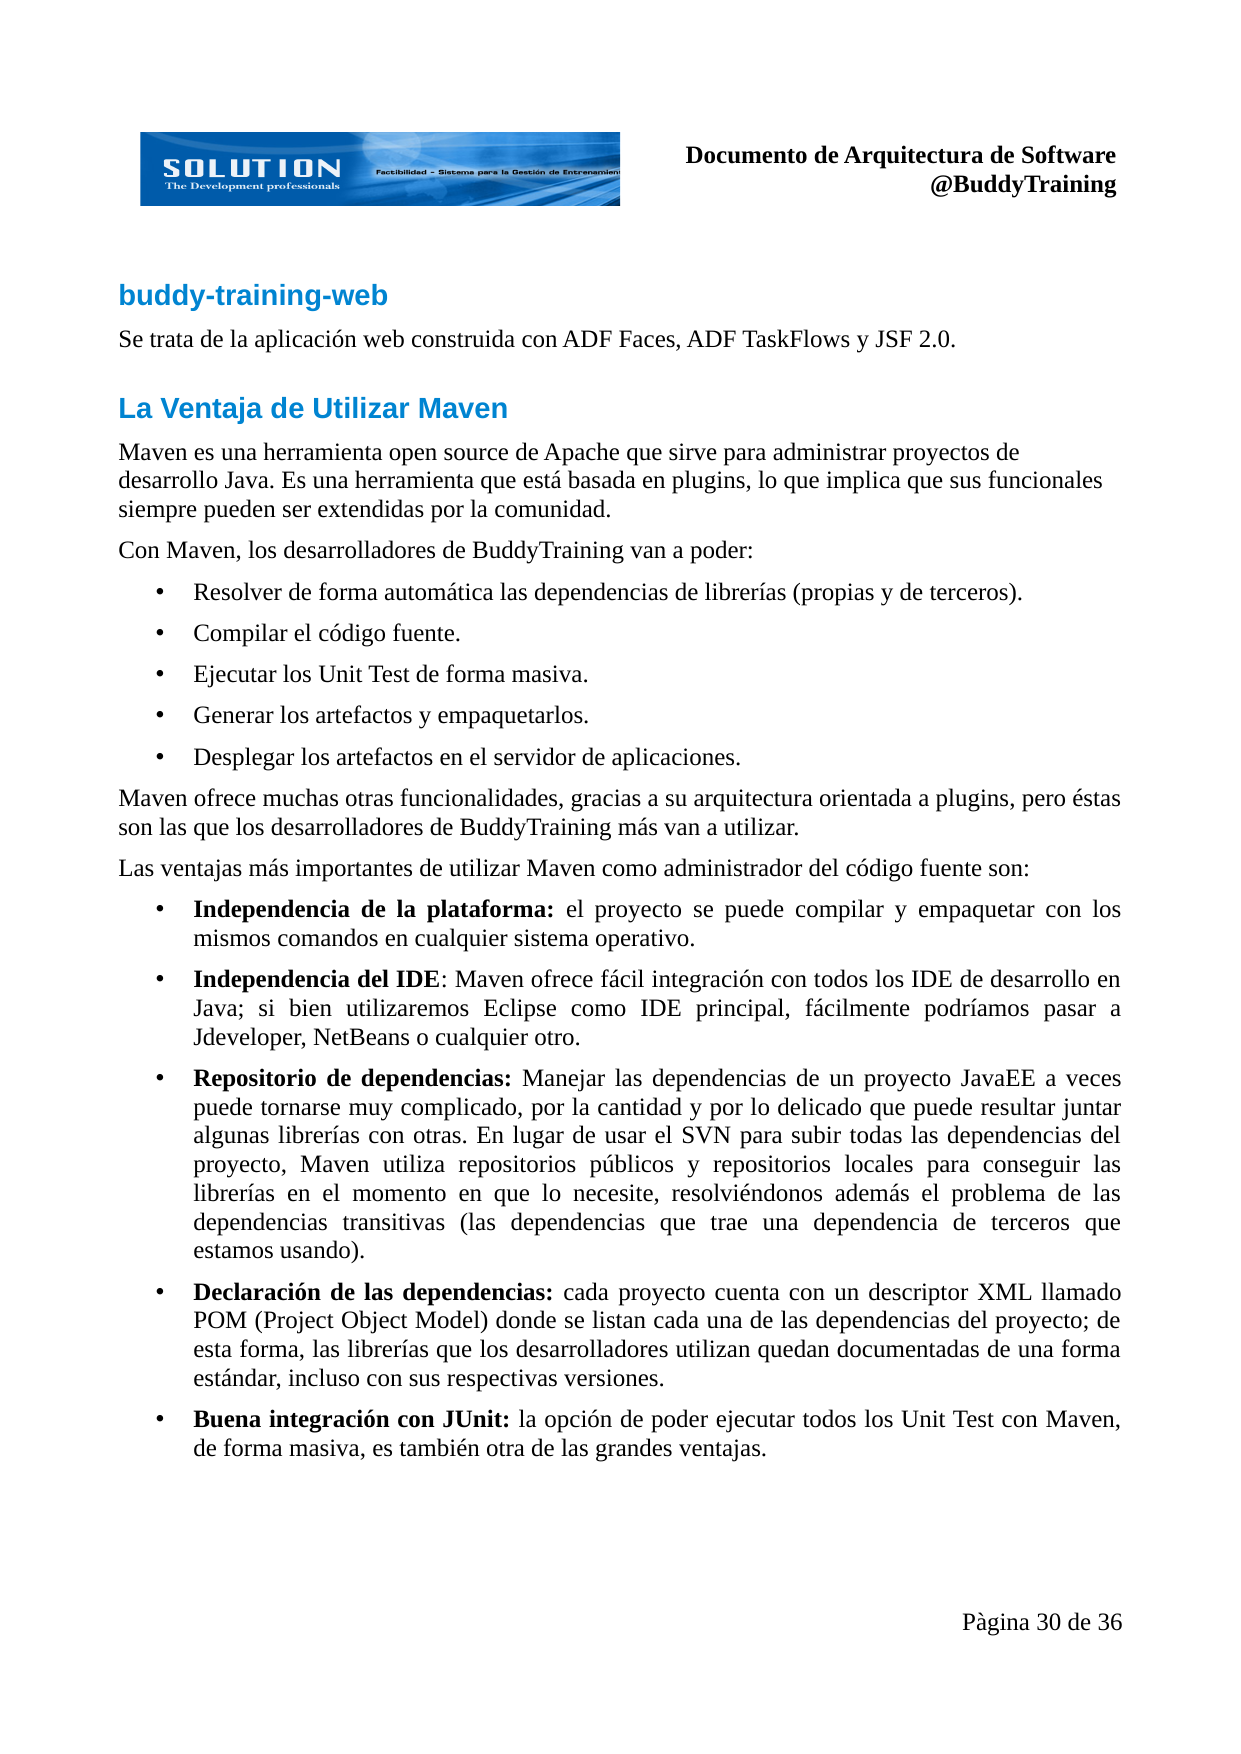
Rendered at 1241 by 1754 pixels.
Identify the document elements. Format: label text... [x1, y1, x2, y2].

text Las ventajas más importantes de utilizar Maven como administrador del código fuente son: [118, 853, 1122, 882]
list Generar los artefactos y empaquetarlos. [156, 700, 1122, 729]
subtitle buddy-training-web [118, 278, 1122, 312]
text Con Maven, los desarrolladores de BuddyTraining van a poder: [118, 535, 1122, 564]
list Declaración de las dependencias: cada proyecto cuenta con un descriptor XML llamado POM (Project Object Model) donde se listan cada una de las dependencias del proyecto; de esta forma, las librerías que los desarrolladores utilizan quedan documentadas de una forma estándar, incluso con sus respectivas versiones. [156, 1277, 1122, 1392]
list Buena integración con JUnit: la opción de poder ejecutar todos los Unit Test con Maven, de forma masiva, es también otra de las grandes ventajas. [156, 1404, 1122, 1462]
list Independencia del IDE: Maven ofrece fácil integración con todos los IDE de desarrollo en Java; si bien utilizaremos Eclipse como IDE principal, fácilmente podríamos pasar a Jdeveloper, NetBeans o cualquier otro. [156, 964, 1122, 1050]
list Compilar el código fuente. [156, 618, 1122, 647]
list Independencia de la plataforma: el proyecto se puede compilar y empaquetar con los mismos comandos en cualquier sistema operativo. [156, 894, 1122, 952]
text Se trata de la aplicación web construida con ADF Faces, ADF TaskFlows y JSF 2.0. [118, 324, 1122, 353]
text Maven ofrece muchas otras funcionalidades, gracias a su arquitectura orientada a plugins, pero éstas son las que los desarrolladores de BuddyTraining más van a utilizar. [118, 783, 1122, 840]
picture [140, 132, 621, 206]
text Maven es una herramienta open source de Apache que sirve para administrar proyectos de desarrollo Java. Es una herramienta que está basada en plugins, lo que implica que sus funcionales siempre pueden ser extendidas por la comunidad. [118, 437, 1122, 523]
list Ejecutar los Unit Test de forma masiva. [156, 659, 1122, 688]
subtitle La Ventaja de Utilizar Maven [118, 391, 1122, 424]
list Repositorio de dependencias: Manejar las dependencias de un proyecto JavaEE a veces puede tornarse muy complicado, por la cantidad y por lo delicado que puede resultar juntar algunas librerías con otras. En lugar de usar el SVN para subir todas las dependencias del proyecto, Maven utiliza repositorios públicos y repositorios locales para conseguir las librerías en el momento en que lo necesite, resolviéndonos además el problema de las dependencias transitivas (las dependencias que trae una dependencia de terceros que estamos usando). [156, 1063, 1122, 1264]
list Desplegar los artefactos en el servidor de aplicaciones. [156, 742, 1122, 770]
list Resolver de forma automática las dependencias de librerías (propias y de terceros). [156, 577, 1122, 605]
